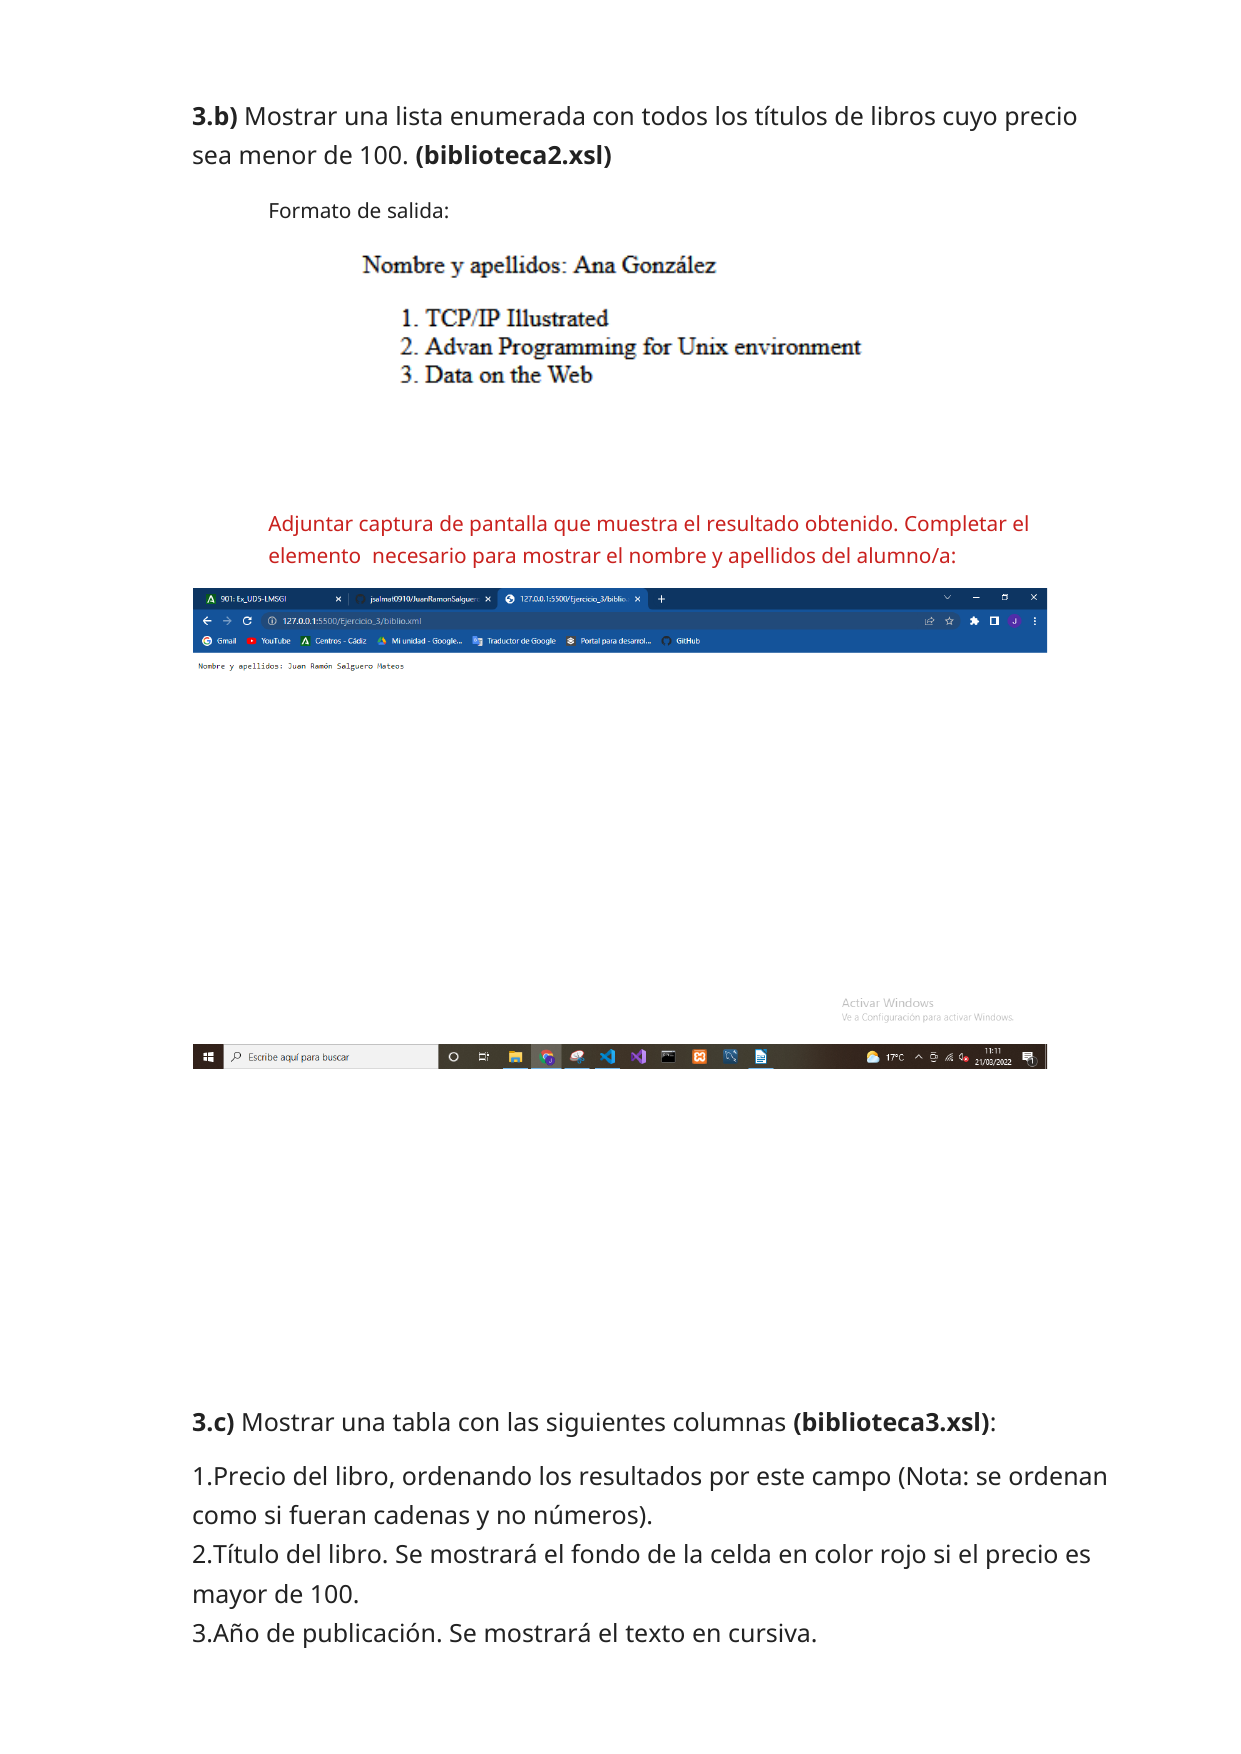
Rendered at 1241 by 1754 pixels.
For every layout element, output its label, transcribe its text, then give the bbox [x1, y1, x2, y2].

text Adjuntar captura de pantalla que muestra el resultado obtenido. Completar el elemento necesario para mostrar el nombre y apellidos del alumno/a: [268, 509, 1122, 570]
list Año de publicación. Se mostrará el texto en cursiva. [118, 1615, 1122, 1649]
list 3.c) Mostrar una tabla con las siguientes columnas (biblioteca3.xsl): [118, 1405, 1122, 1439]
picture [360, 245, 881, 405]
text Formato de salida: [118, 191, 1122, 225]
list 3.b) Mostrar una lista enumerada con todos los títulos de libros cuyo precio sea menor de 100. (biblioteca2.xsl) [118, 98, 1122, 172]
list Título del libro. Se mostrará el fondo de la celda en color rojo si el precio es mayor de 100. [118, 1537, 1122, 1610]
list Precio del libro, ordenando los resultados por este campo (Nota: se ordenan como si fueran cadenas y no números). [118, 1459, 1122, 1532]
picture [193, 588, 1048, 1069]
